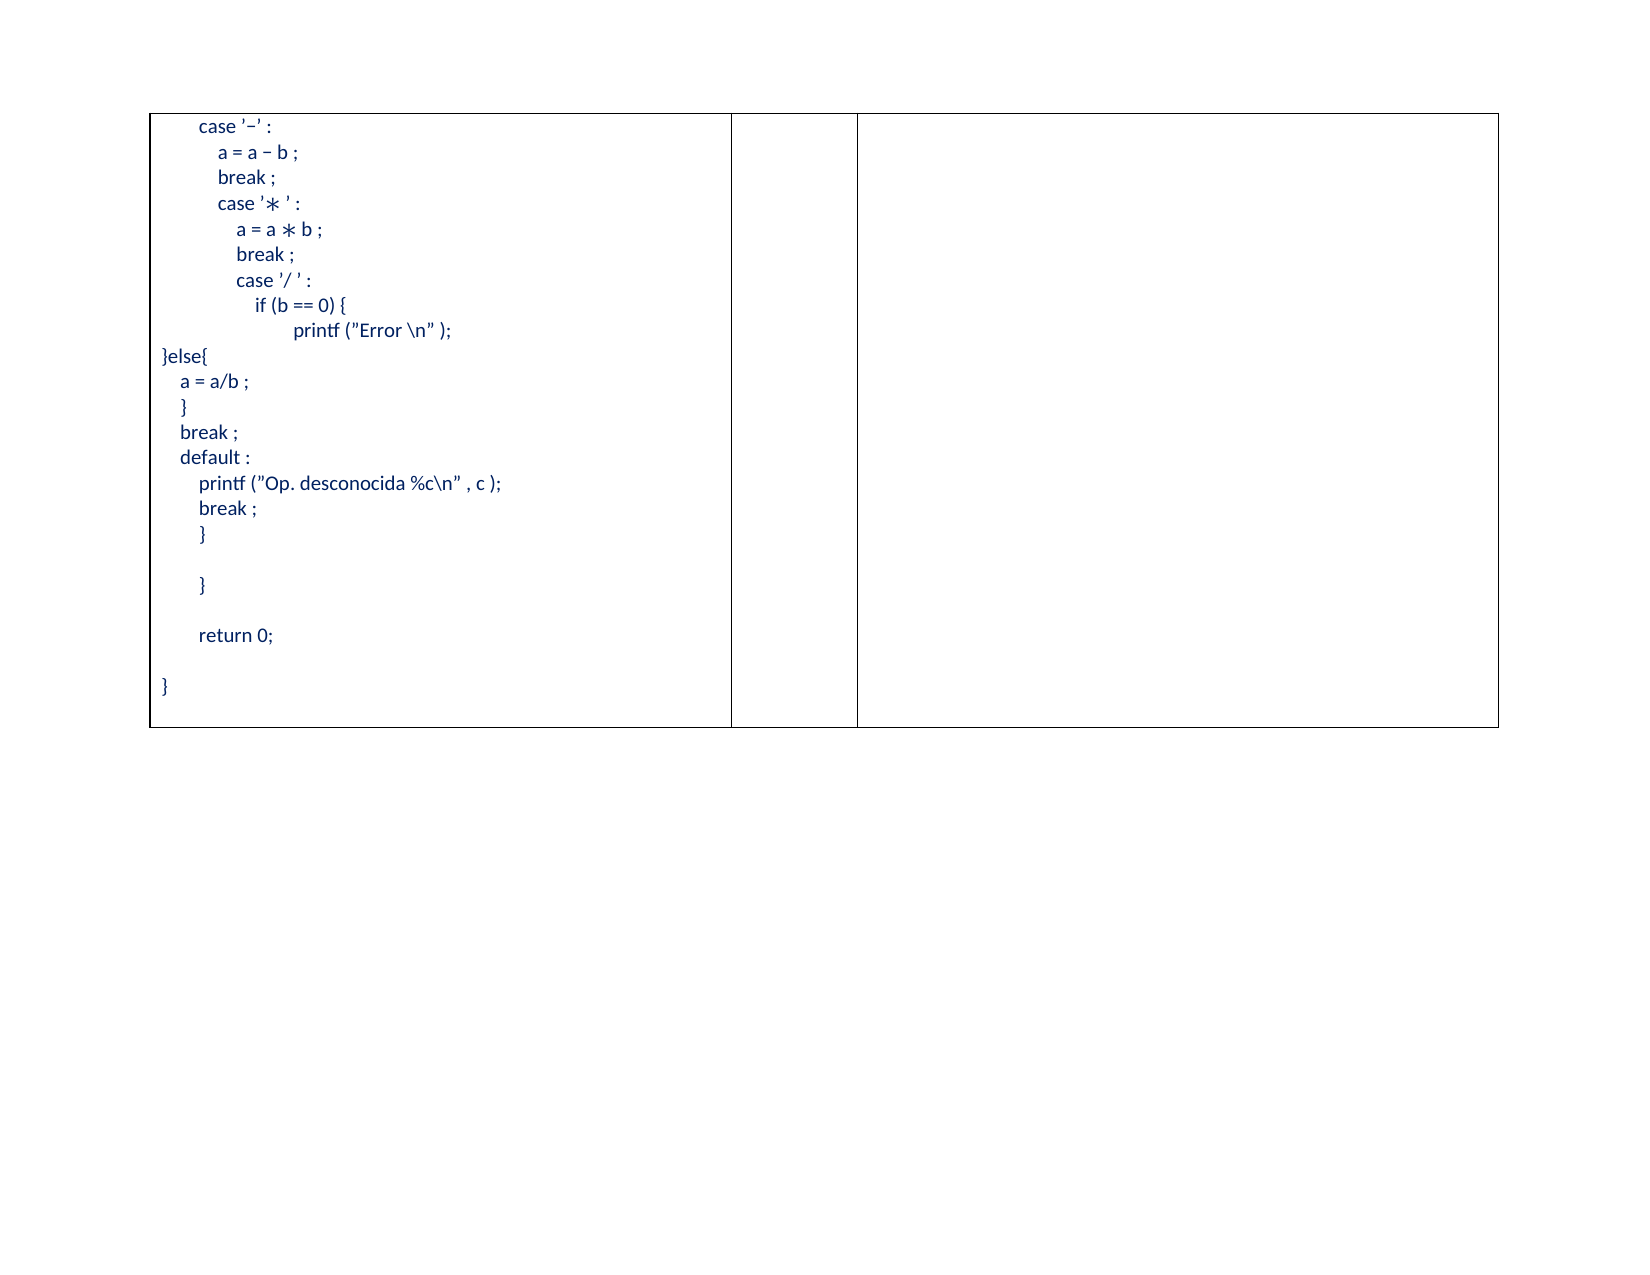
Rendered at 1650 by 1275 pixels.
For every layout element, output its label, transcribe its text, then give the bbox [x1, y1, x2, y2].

table_cell case ’−’ : a = a − b ; break ; case ’∗ ’ : a = a ∗ b ; break ; case ’/ ’ : if (b == 0) { printf (”Error \n” ); }else{ a = a/b ; } break ; default : printf (”Op. desconocida %c\n” , c ); break ; } } return 0; } [151, 114, 731, 727]
table_cell [732, 114, 857, 727]
table_cell [858, 114, 1498, 727]
